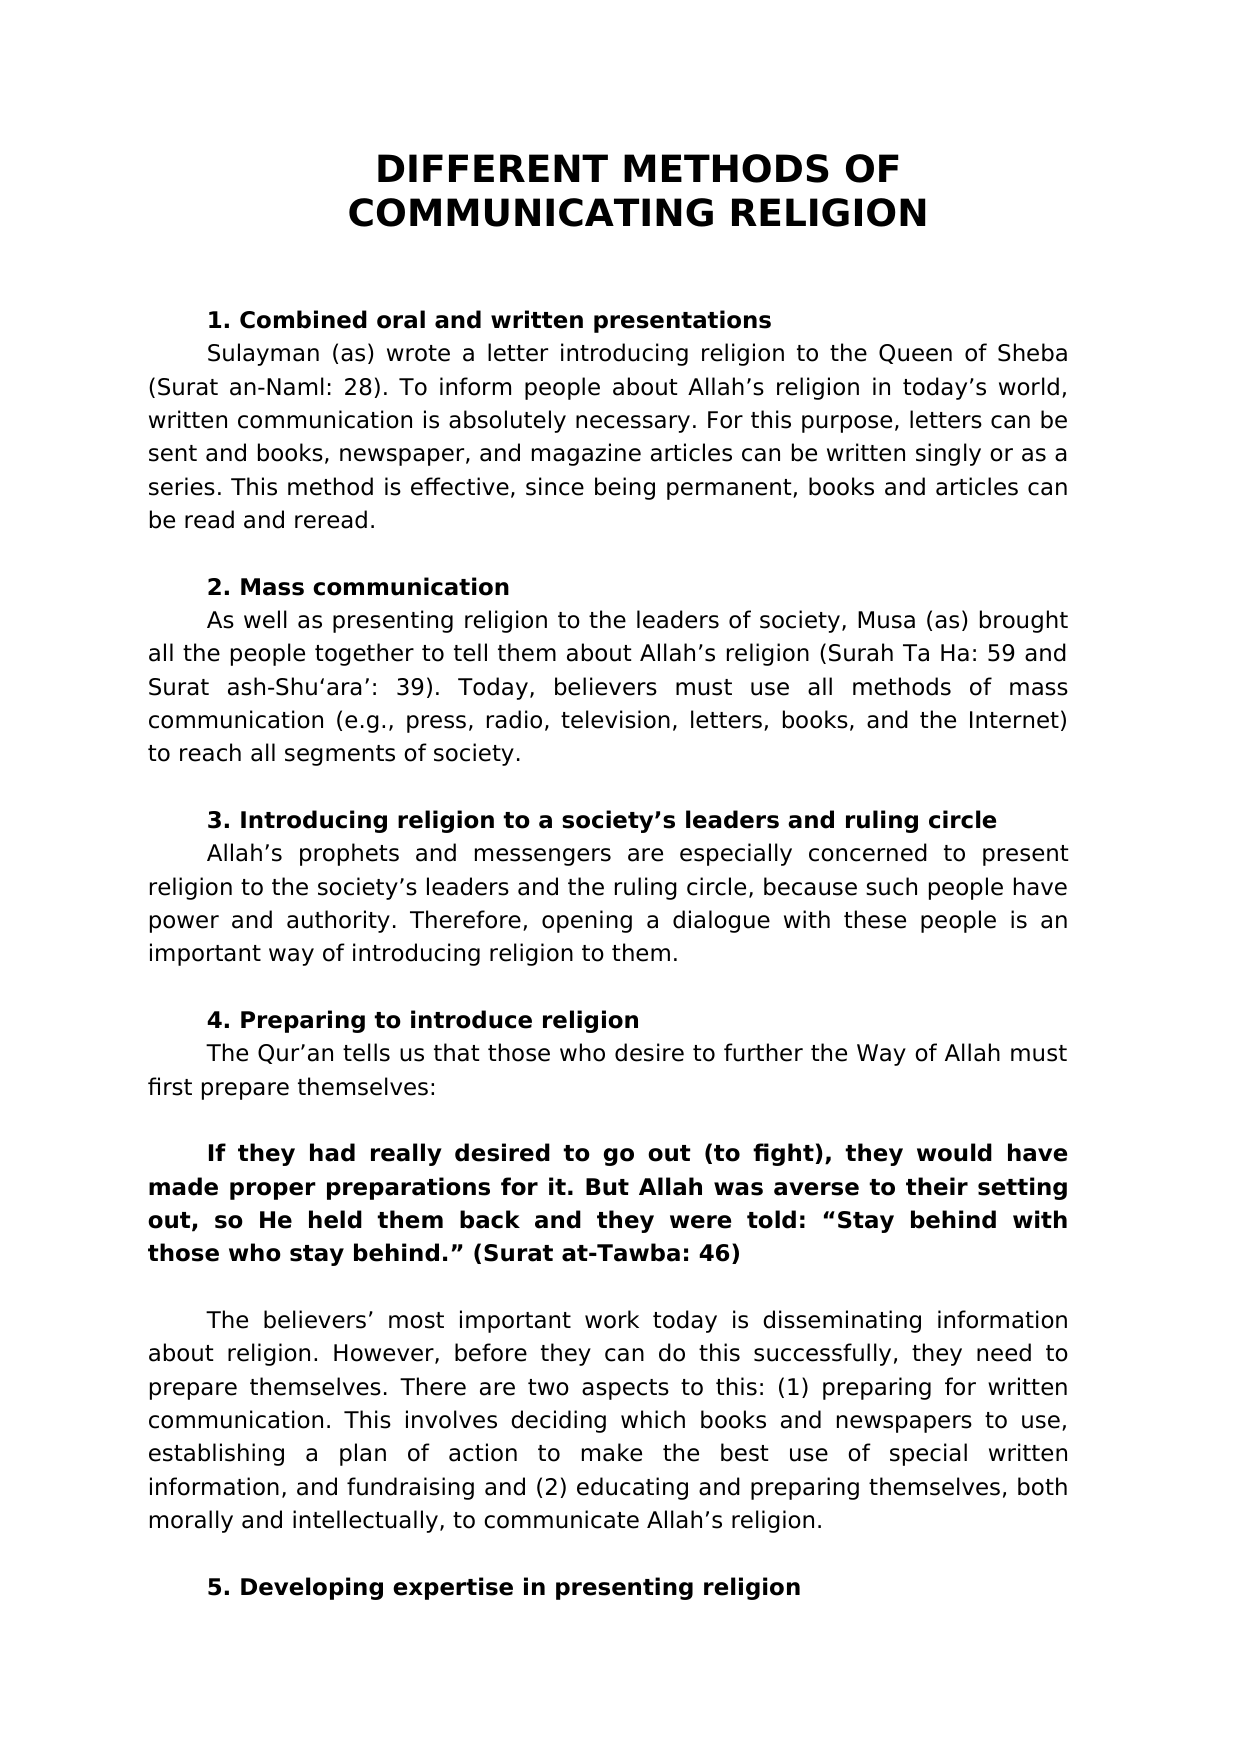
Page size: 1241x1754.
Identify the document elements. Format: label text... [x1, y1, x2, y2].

text COMMUNICATING RELIGION [148, 191, 1070, 235]
text 1. Combined oral and written presentations [148, 302, 1070, 335]
text The believers’ most important work today is disseminating information about religion. However, before they can do this successfully, they need to prepare themselves. There are two aspects to this: (1) preparing for written communication. This involves deciding which books and newspapers to use, establishing a plan of action to make the best use of special written information, and fundraising and (2) educating and preparing themselves, both morally and intellectually, to communicate Allah’s religion. [148, 1302, 1070, 1535]
text 3. Introducing religion to a society’s leaders and ruling circle [148, 802, 1070, 835]
text 2. Mass communication [148, 568, 1070, 602]
text 5. Developing expertise in presenting religion [148, 1568, 1070, 1602]
text Sulayman (as) wrote a letter introducing religion to the Queen of Sheba (Surat an-Naml: 28). To inform people about Allah’s religion in today’s world, written communication is absolutely necessary. For this purpose, letters can be sent and books, newspaper, and magazine articles can be written singly or as a series. This method is effective, since being permanent, books and articles can be read and reread. [148, 335, 1070, 535]
text DIFFERENT METHODS OF [148, 148, 1070, 191]
text If they had really desired to go out (to fight), they would have made proper preparations for it. But Allah was averse to their setting out, so He held them back and they were told: “Stay behind with those who stay behind.” (Surat at-Tawba: 46) [148, 1135, 1070, 1268]
text Allah’s prophets and messengers are especially concerned to present religion to the society’s leaders and the ruling circle, because such people have power and authority. Therefore, opening a dialogue with these people is an important way of introducing religion to them. [148, 835, 1070, 968]
text As well as presenting religion to the leaders of society, Musa (as) brought all the people together to tell them about Allah’s religion (Surah Ta Ha: 59 and Surat ash-Shu‘ara’: 39). Today, believers must use all methods of mass communication (e.g., press, radio, television, letters, books, and the Internet) to reach all segments of society. [148, 602, 1070, 768]
text 4. Preparing to introduce religion [148, 1002, 1070, 1035]
text The Qur’an tells us that those who desire to further the Way of Allah must first prepare themselves: [148, 1035, 1070, 1102]
